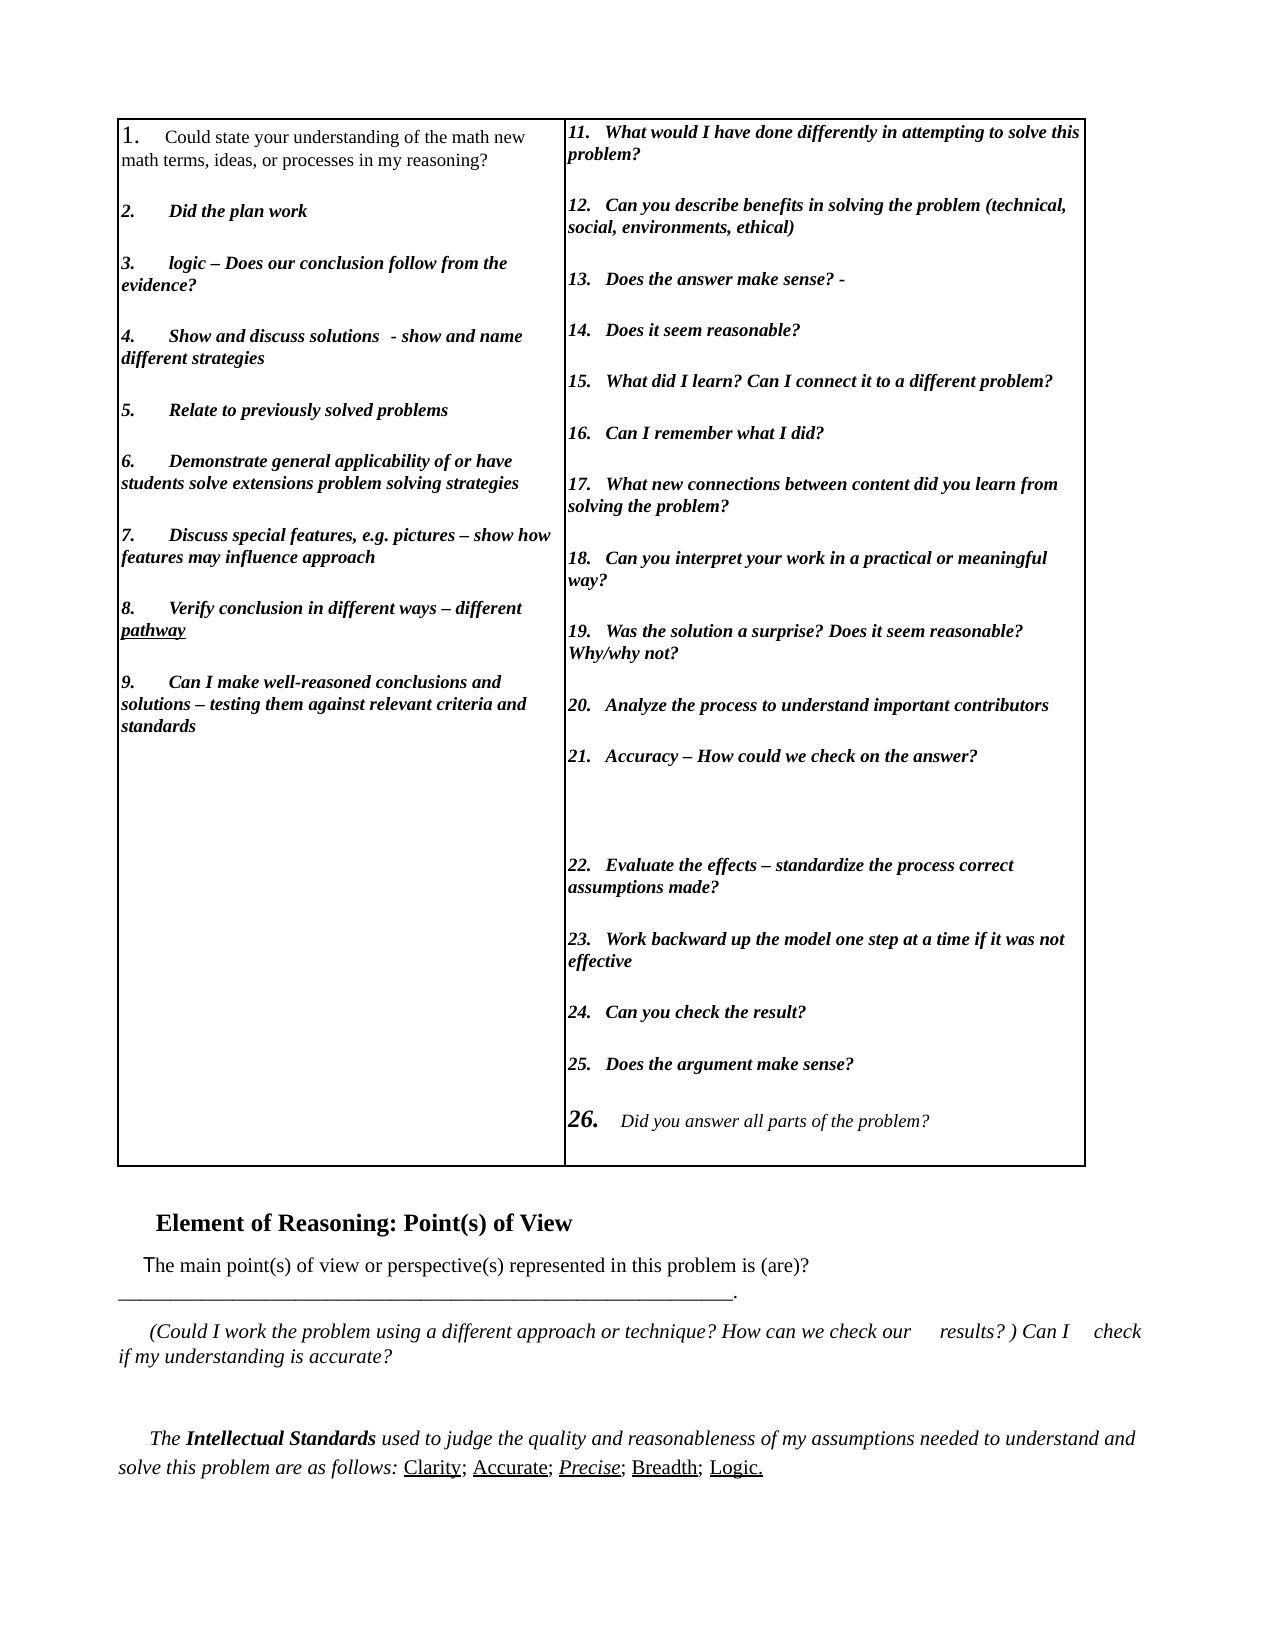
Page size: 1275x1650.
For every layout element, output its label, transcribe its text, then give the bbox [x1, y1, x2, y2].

text (Could I work the problem using a different approach or technique? How can we check our results? ) Can I check if my understanding is accurate? [118, 1316, 1157, 1368]
text Element of Reasoning: Point(s) of View [118, 1208, 1157, 1237]
table_cell 11. What would I have done differently in attempting to solve this problem? 12. Can you describe benefits in solving the problem (technical, social, environments, ethical) 13. Does the answer make sense? - 14. Does it seem reasonable? 15. What did I learn? Can I connect it to a different problem? 16. Can I remember what I did? 17. What new connections between content did you learn from solving the problem? 18. Can you interpret your work in a practical or meaningful way? 19. Was the solution a surprise? Does it seem reasonable? Why/why not? 20. Analyze the process to understand important contributors 21. Accuracy – How could we check on the answer? 22. Evaluate the effects – standardize the process correct assumptions made? 23. Work backward up the model one step at a time if it was not effective 24. Can you check the result? 25. Does the argument make sense? 26. Did you answer all parts of the problem? [566, 120, 1084, 1165]
table_cell 1. Could state your understanding of the math new math terms, ideas, or processes in my reasoning? 2. Did the plan work 3. logic – Does our conclusion follow from the evidence? 4. Show and discuss solutions - show and name different strategies 5. Relate to previously solved problems 6. Demonstrate general applicability of or have students solve extensions problem solving strategies 7. Discuss special features, e.g. pictures – show how features may influence approach 8. Verify conclusion in different ways – different pathway 9. Can I make well-reasoned conclusions and solutions – testing them against relevant criteria and standards [119, 120, 564, 1165]
text The Intellectual Standards used to judge the quality and reasonableness of my assumptions needed to understand and solve this problem are as follows: Clarity; Accurate; Precise; Breadth; Logic. [118, 1422, 1157, 1479]
text The main point(s) of view or perspective(s) represented in this problem is (are)? ___________________________________________________________. [118, 1249, 1157, 1303]
